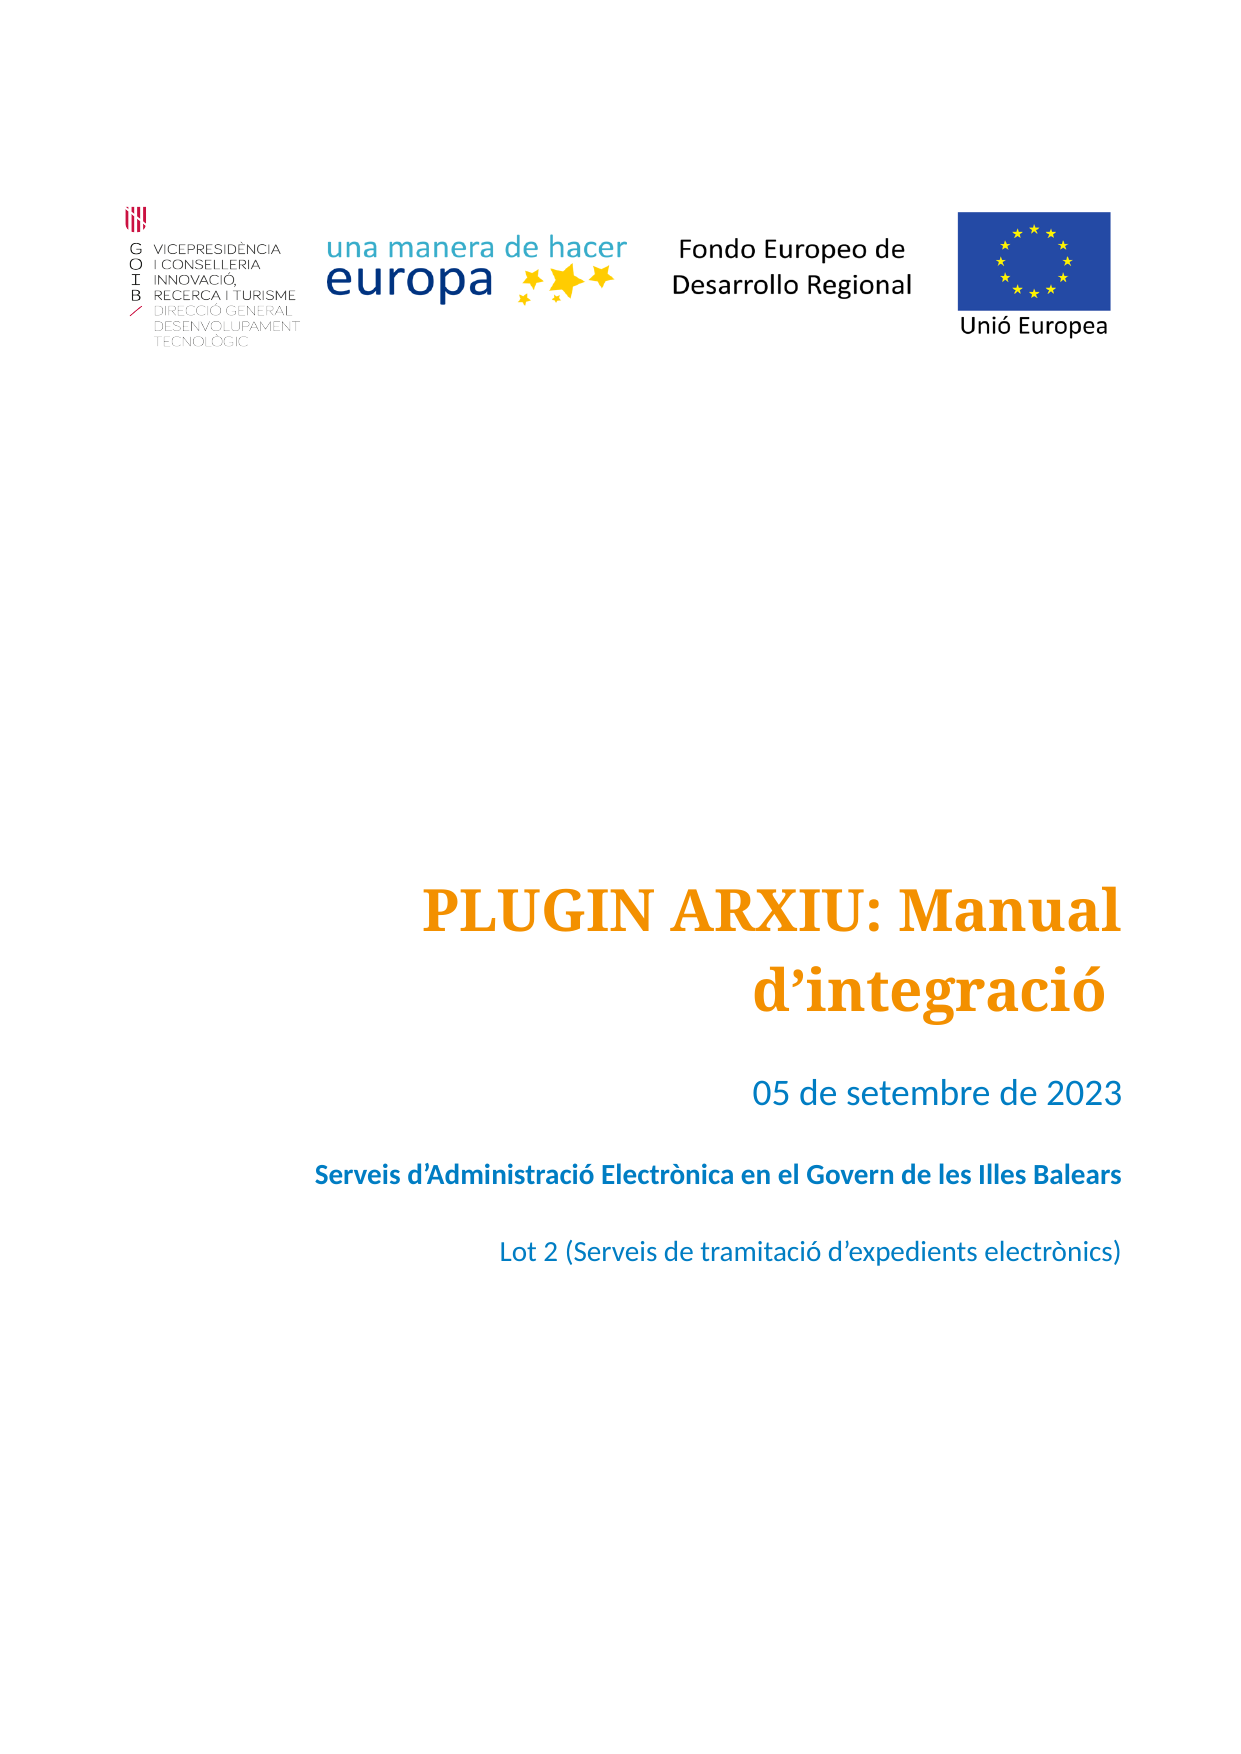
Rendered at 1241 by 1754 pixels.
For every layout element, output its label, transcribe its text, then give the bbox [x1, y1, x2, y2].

text PLUGIN ARXIU: Manual d’integració [118, 869, 1122, 1028]
text Lot 2 (Serveis de tramitació d’expedients electrònics) [118, 1233, 1122, 1269]
picture [321, 202, 1122, 352]
text 05 de setembre de 2023 [118, 1069, 1122, 1115]
picture [118, 202, 308, 351]
text Serveis d’Administració Electrònica en el Govern de les Illes Balears [118, 1156, 1122, 1192]
